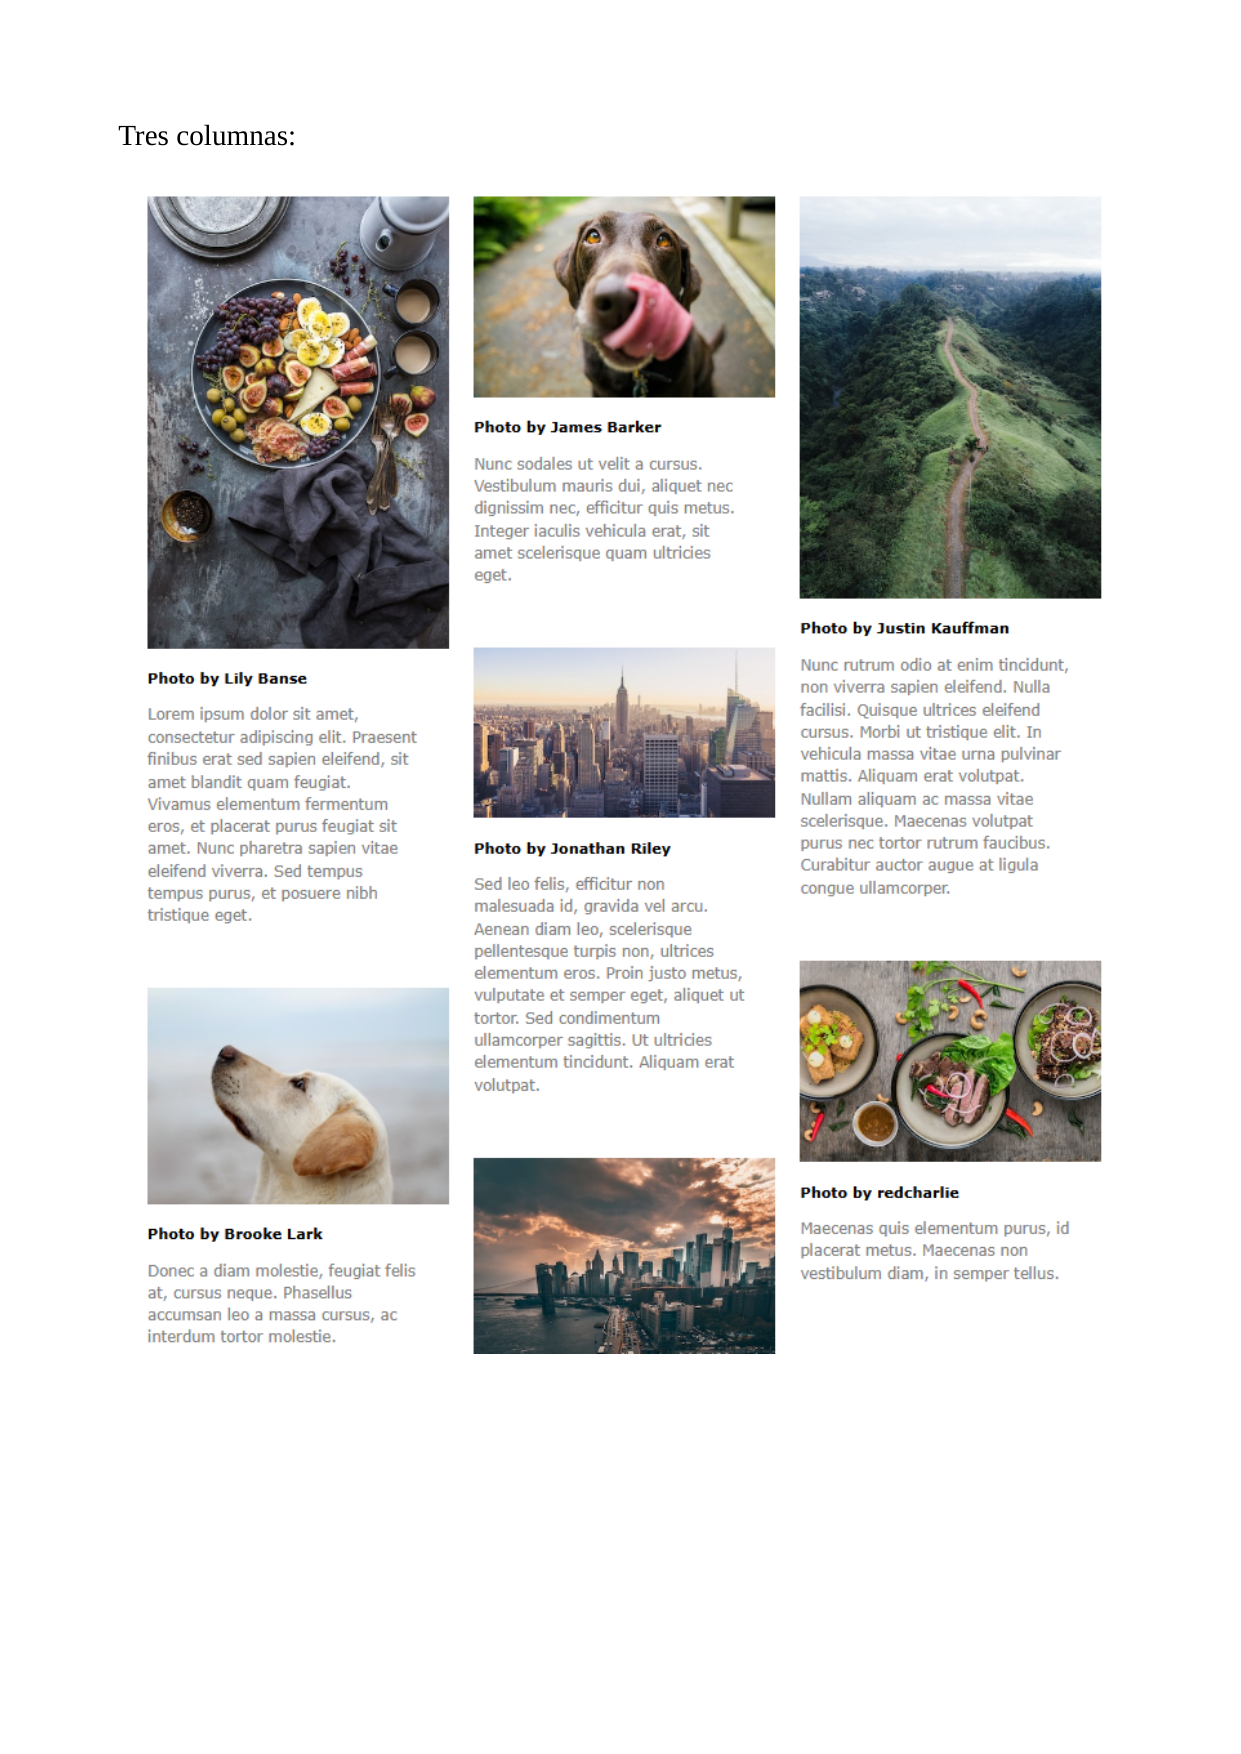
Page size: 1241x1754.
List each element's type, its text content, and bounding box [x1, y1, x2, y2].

text Tres columnas: [118, 118, 1122, 152]
picture [118, 185, 1122, 1354]
